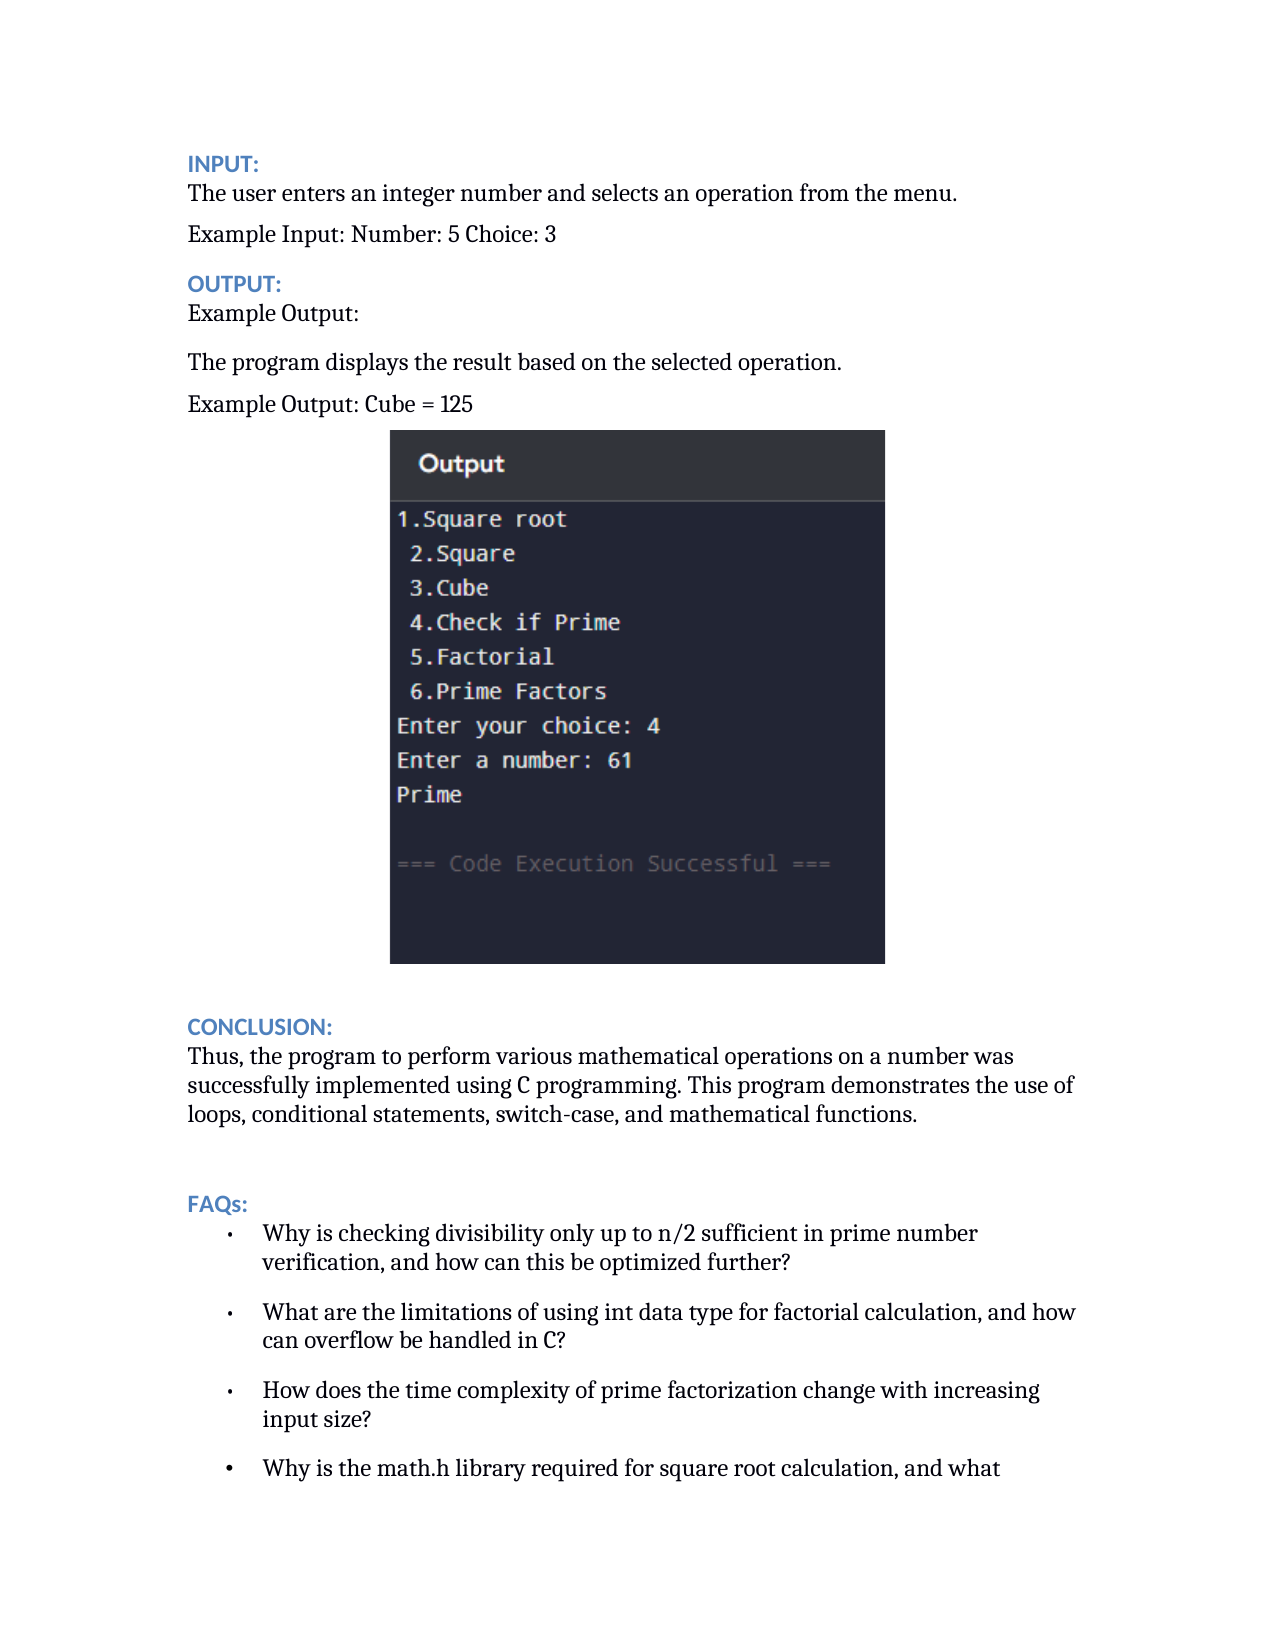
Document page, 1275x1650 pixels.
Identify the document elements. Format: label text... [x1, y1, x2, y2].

text Example Output: [187, 298, 1087, 327]
text FAQs: [187, 1190, 1087, 1219]
list What are the limitations of using int data type for factorial calculation, and how can overflow be handled in C? [225, 1297, 1087, 1354]
list How does the time complexity of prime factorization change with increasing input size? [225, 1375, 1087, 1433]
text INPUT: [187, 150, 1087, 179]
picture [389, 430, 886, 964]
text The user enters an integer number and selects an operation from the menu. [187, 179, 1087, 207]
text Example Input: Number: 5 Choice: 3 [187, 220, 1087, 249]
text Example Output: Cube = 125 [187, 389, 1087, 418]
text CONCLUSION: [187, 1013, 1087, 1042]
text OUTPUT: [187, 269, 1087, 298]
list Why is the math.h library required for square root calculation, and what [225, 1454, 1087, 1482]
list Why is checking divisibility only up to n/2 sufficient in prime number verification, and how can this be optimized further? [225, 1219, 1087, 1276]
text The program displays the result based on the selected operation. [187, 348, 1087, 377]
text Thus, the program to perform various mathematical operations on a number was successfully implemented using C programming. This program demonstrates the use of loops, conditional statements, switch-case, and mathematical functions. [187, 1042, 1087, 1128]
